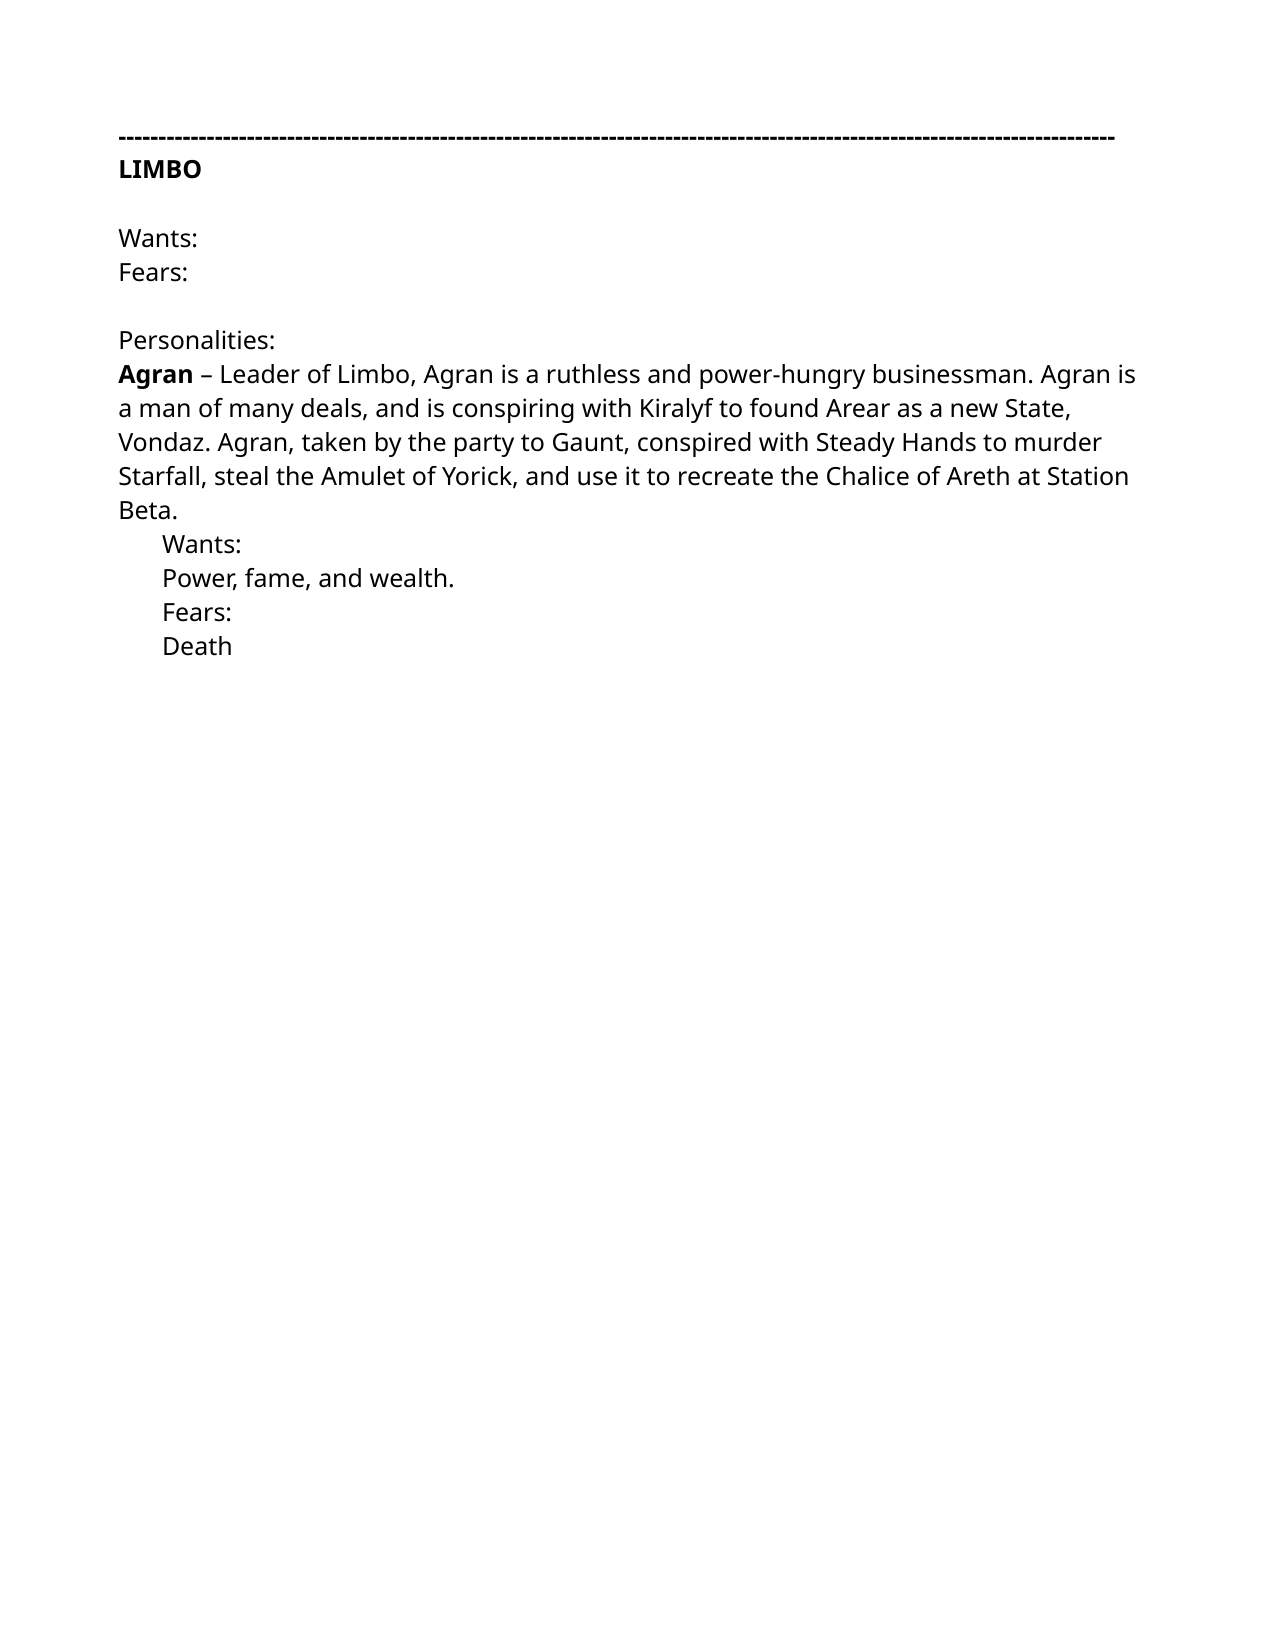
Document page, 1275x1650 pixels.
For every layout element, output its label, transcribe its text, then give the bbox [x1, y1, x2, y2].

text Death [118, 629, 1157, 663]
text ---------------------------------------------------------------------------------------------------------------------------- [118, 118, 1157, 152]
text Fears: [118, 595, 1157, 629]
text Power, fame, and wealth. [118, 561, 1157, 595]
text Wants: [118, 220, 1157, 254]
text Personalities: [118, 322, 1157, 357]
text Agran – Leader of Limbo, Agran is a ruthless and power-hungry businessman. Agran is a man of many deals, and is conspiring with Kiralyf to found Arear as a new State, Vondaz. Agran, taken by the party to Gaunt, conspired with Steady Hands to murder Starfall, steal the Amulet of Yorick, and use it to recreate the Chalice of Areth at Station Beta. [118, 357, 1157, 527]
text Wants: [118, 527, 1157, 561]
text Fears: [118, 254, 1157, 288]
text LIMBO [118, 152, 1157, 186]
